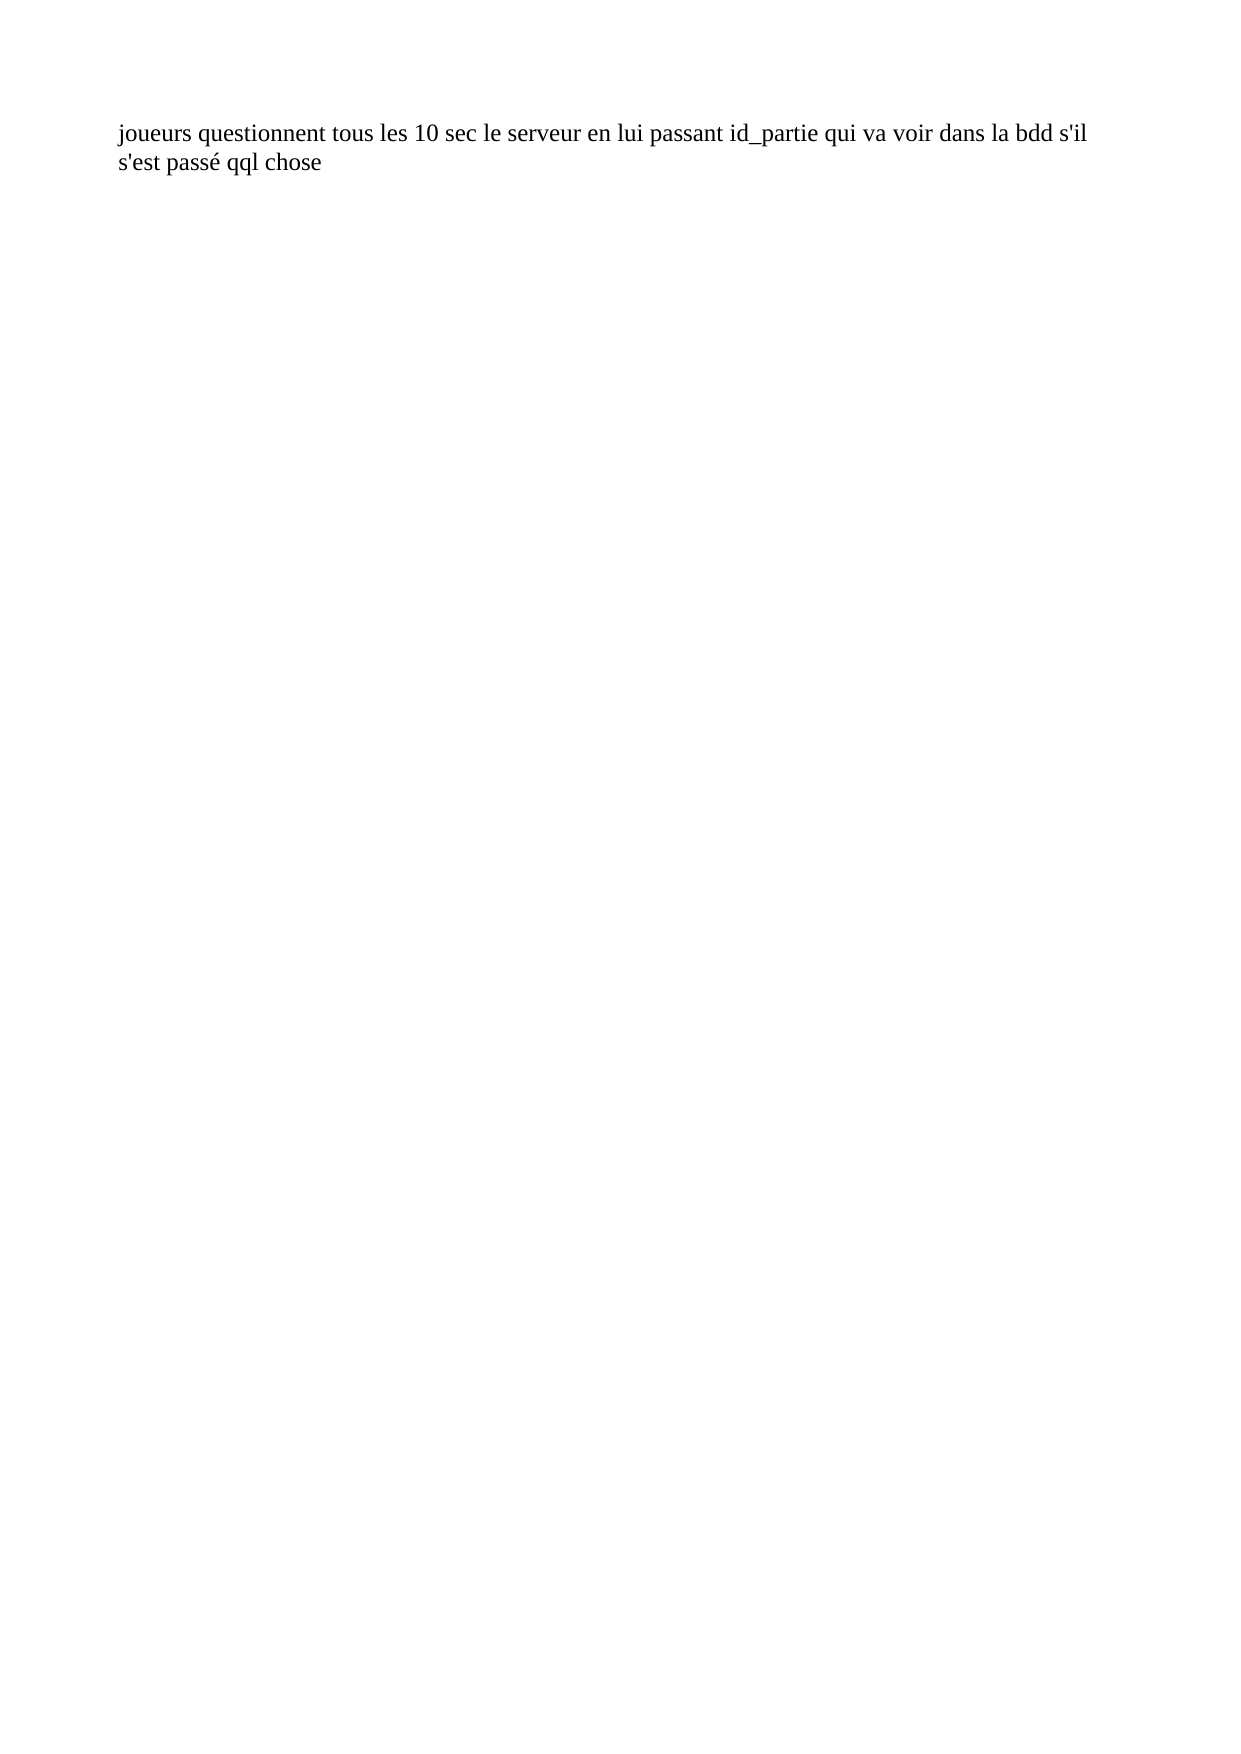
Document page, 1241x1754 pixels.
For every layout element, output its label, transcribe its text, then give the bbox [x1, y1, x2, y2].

text joueurs questionnent tous les 10 sec le serveur en lui passant id_partie qui va voir dans la bdd s'il s'est passé qql chose [118, 118, 1122, 176]
